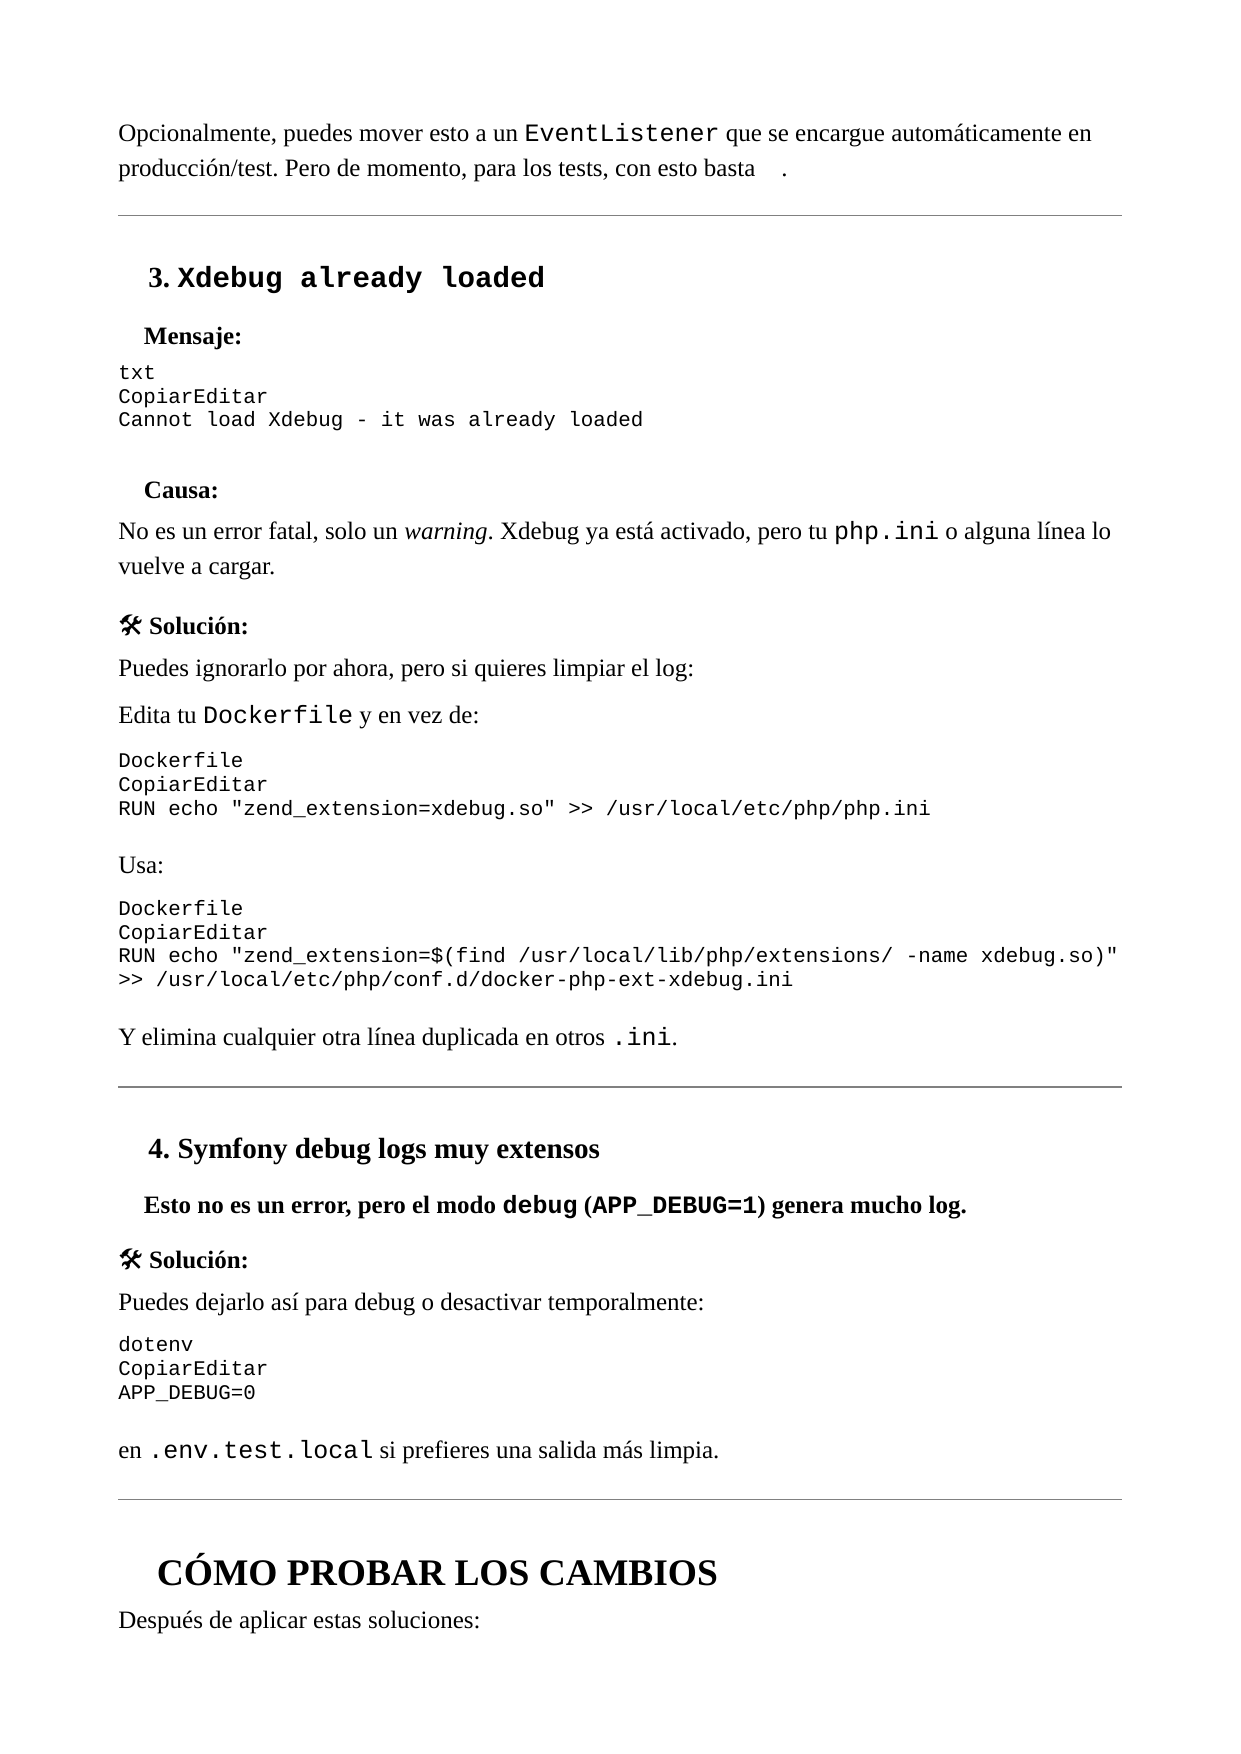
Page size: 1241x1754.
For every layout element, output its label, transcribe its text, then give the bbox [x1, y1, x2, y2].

subtitle 🛠️ Solución: [118, 1246, 1122, 1274]
subtitle ✅ CÓMO PROBAR LOS CAMBIOS [118, 1550, 1122, 1593]
subtitle 🎯 Causa: [118, 475, 1122, 504]
text No es un error fatal, solo un warning. Xdebug ya está activado, pero tu php.ini o alguna línea lo vuelve a cargar. [118, 516, 1122, 580]
text Después de aplicar estas soluciones: [118, 1606, 1122, 1634]
text CopiarEditar [118, 386, 1122, 409]
text Usa: [118, 851, 1122, 879]
text Opcionalmente, puedes mover esto a un EventListener que se encargue automáticamente en producción/test. Pero de momento, para los tests, con esto basta ✅. [118, 118, 1122, 182]
subtitle 🧾 Mensaje: [118, 321, 1122, 349]
subtitle 🎯 Esto no es un error, pero el modo debug (APP_DEBUG=1) genera mucho log. [118, 1190, 1122, 1221]
text Y elimina cualquier otra línea duplicada en otros .ini. [118, 1022, 1122, 1053]
text CopiarEditar [118, 922, 1122, 946]
text APP_DEBUG=0 [118, 1382, 1122, 1405]
text txt [118, 362, 1122, 386]
text Puedes dejarlo así para debug o desactivar temporalmente: [118, 1287, 1122, 1316]
text Cannot load Xdebug - it was already loaded [118, 409, 1122, 433]
text CopiarEditar [118, 774, 1122, 797]
text CopiarEditar [118, 1358, 1122, 1382]
text RUN echo "zend_extension=xdebug.so" >> /usr/local/etc/php/php.ini [118, 797, 1122, 821]
subtitle ❌ 4. Symfony debug logs muy extensos [118, 1131, 1122, 1165]
text Edita tu Dockerfile y en vez de: [118, 700, 1122, 731]
text en .env.test.local si prefieres una salida más limpia. [118, 1435, 1122, 1466]
subtitle ❌ 3. Xdebug already loaded [118, 260, 1122, 296]
subtitle 🛠️ Solución: [118, 611, 1122, 640]
text dotenv [118, 1334, 1122, 1358]
text RUN echo "zend_extension=$(find /usr/local/lib/php/extensions/ -name xdebug.so)" >> /usr/local/etc/php/conf.d/docker-php-ext-xdebug.ini [118, 946, 1122, 993]
text Puedes ignorarlo por ahora, pero si quieres limpiar el log: [118, 653, 1122, 681]
text Dockerfile [118, 898, 1122, 922]
text Dockerfile [118, 750, 1122, 774]
